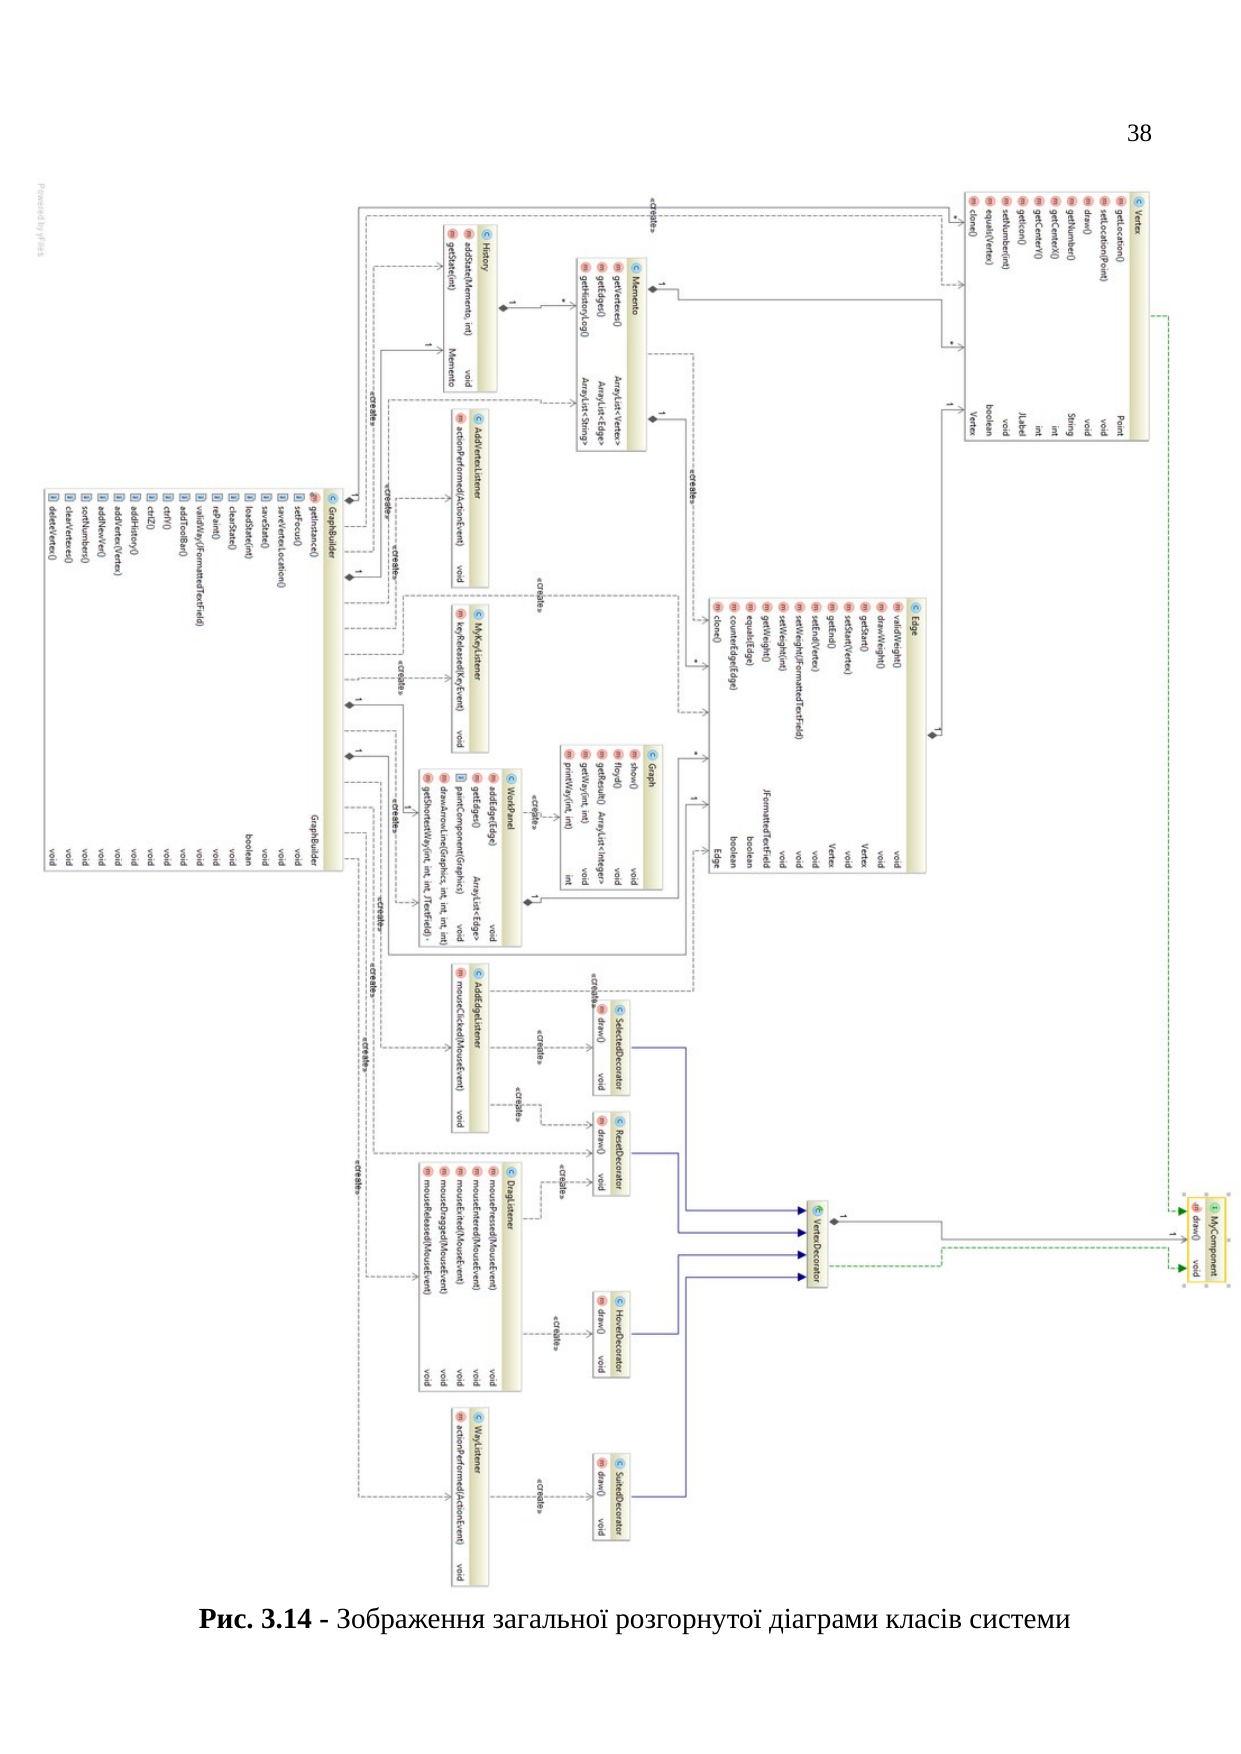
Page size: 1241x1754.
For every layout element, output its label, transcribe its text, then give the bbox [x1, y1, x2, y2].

text Рис. 3.14 - Зображення загальної розгорнутої діаграми класів системи [118, 1602, 1152, 1635]
picture [29, 176, 1240, 1602]
